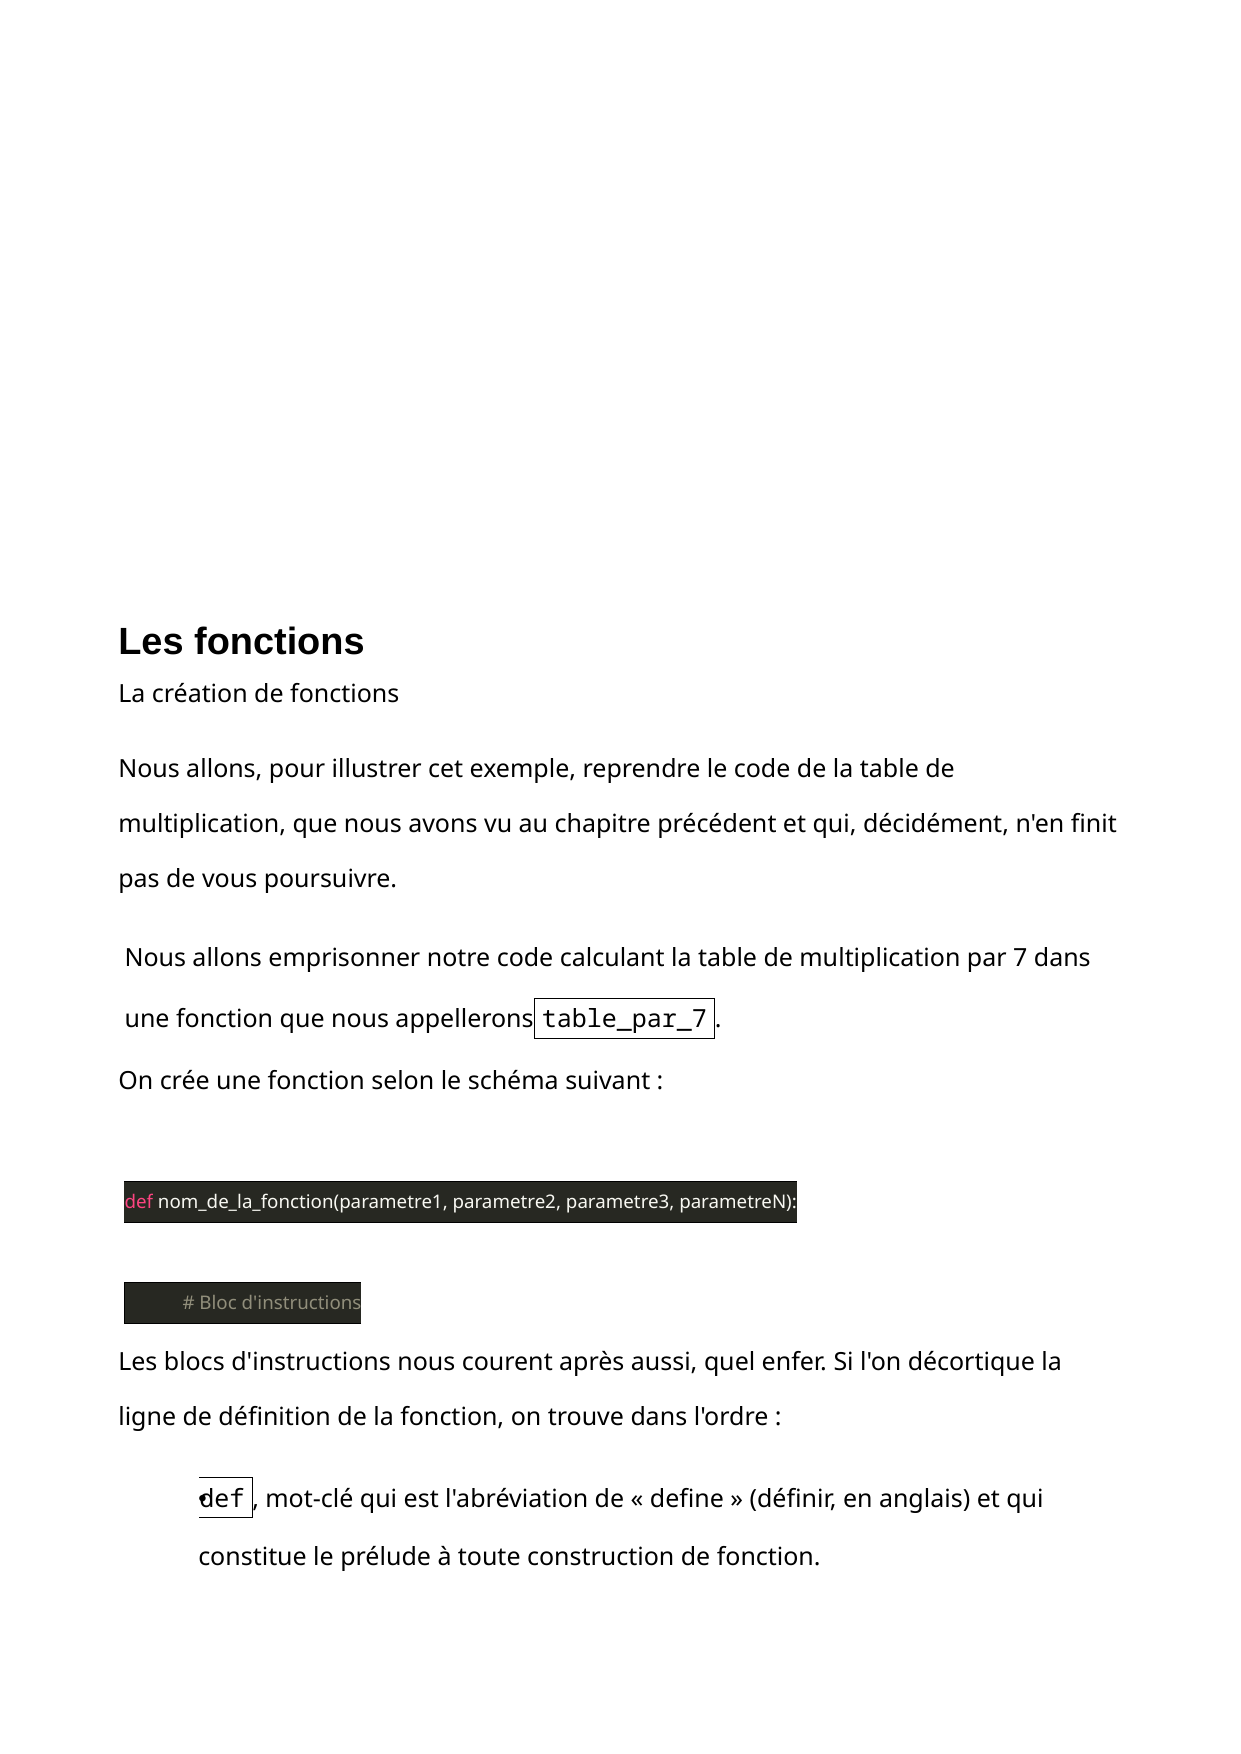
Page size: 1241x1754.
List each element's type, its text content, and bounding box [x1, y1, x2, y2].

subtitle La création de fonctions [118, 675, 1122, 709]
text Nous allons, pour illustrer cet exemple, reprendre le code de la table de multiplication, que nous avons vu au chapitre précédent et qui, décidément, n'en finit pas de vous poursuivre. [118, 751, 1122, 895]
text Les blocs d'instructions nous courent après aussi, quel enfer. Si l'on décortique la ligne de définition de la fonction, on trouve dans l'ordre : [118, 1344, 1122, 1433]
text # Bloc d'instructions [125, 1282, 1111, 1323]
subtitle Les fonctions [118, 619, 1122, 663]
text On crée une fonction selon le schéma suivant : [118, 1063, 1122, 1097]
list def, mot-clé qui est l'abréviation de « define » (définir, en anglais) et qui constitue le prélude à toute construction de fonction. [124, 1477, 1116, 1572]
text def nom_de_la_fonction(parametre1, parametre2, parametre3, parametreN): [124, 1181, 1111, 1222]
text Nous allons emprisonner notre code calculant la table de multiplication par 7 dans une fonction que nous appelleronstable_par_7. [124, 939, 1116, 1038]
